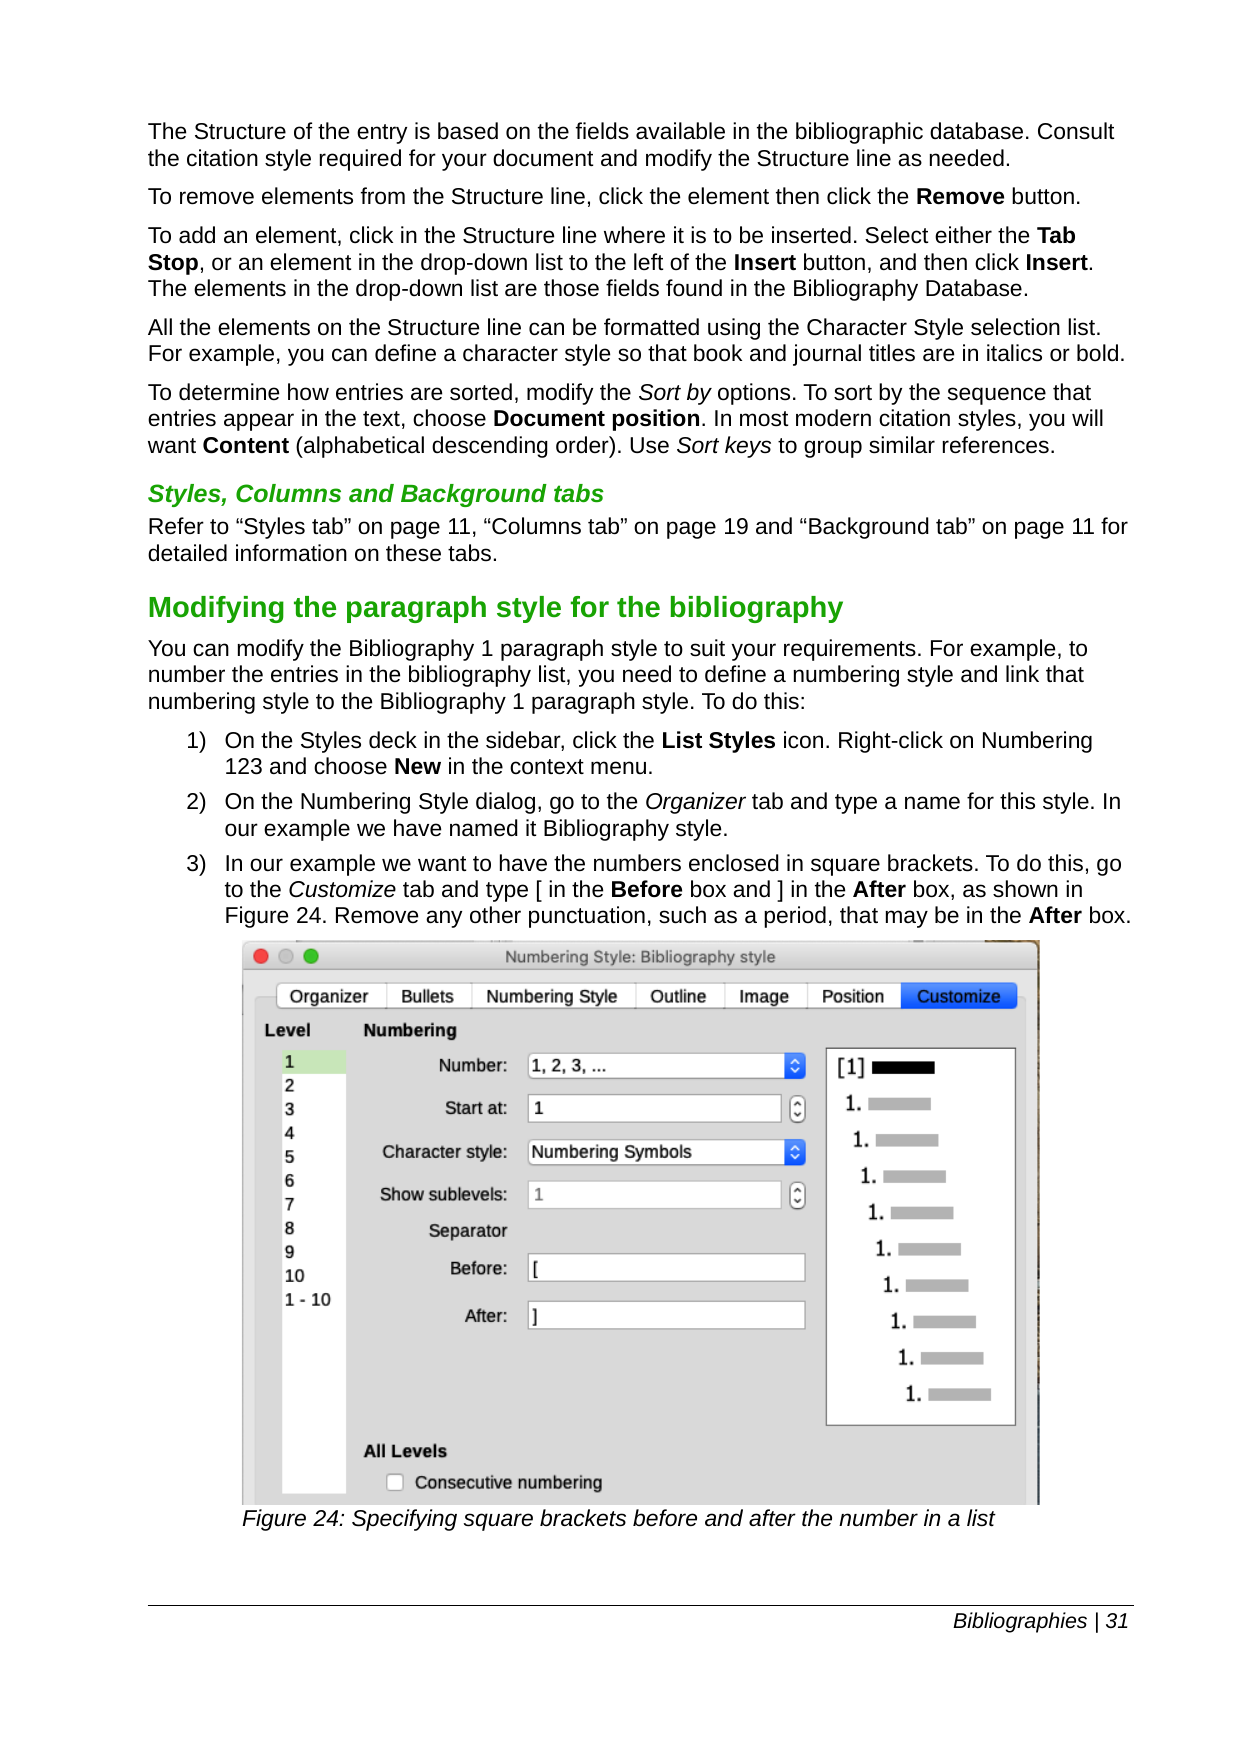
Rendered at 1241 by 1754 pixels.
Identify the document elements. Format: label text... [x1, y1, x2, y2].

text To remove elements from the Structure line, click the element then click the Remove button. [148, 183, 1134, 210]
list In our example we want to have the numbers enclosed in square brackets. To do this, go to the Customize tab and type [ in the Before box and ] in the After box, as shown in Figure 24. Remove any other punctuation, such as a period, that may be in the After box. [207, 850, 1134, 929]
list The Structure of the entry is based on the fields available in the bibliographic database. Consult the citation style required for your document and modify the Structure line as needed. [148, 118, 1134, 171]
subtitle Modifying the paragraph style for the bibliography [148, 590, 1134, 623]
text Figure 24: Specifying square brackets before and after the number in a list [242, 1505, 1040, 1531]
picture [241, 940, 1040, 1505]
list You can modify the Bibliography 1 paragraph style to suit your requirements. For example, to number the entries in the bibliography list, you need to define a numbering style and link that numbering style to the Bibliography 1 paragraph style. To do this: [148, 635, 1134, 714]
list On the Styles deck in the sidebar, click the List Styles icon. Right-click on Numbering 123 and choose New in the context menu. [207, 727, 1134, 779]
subtitle Styles, Columns and Background tabs [148, 479, 1134, 507]
text Refer to “Styles tab” on page 11, “Columns tab” on page 19 and “Background tab” on page 11 for detailed information on these tabs. [148, 513, 1134, 566]
list On the Numbering Style dialog, go to the Organizer tab and type a name for this style. In our example we have named it Bibliography style. [207, 788, 1134, 841]
text All the elements on the Structure line can be formatted using the Character Style selection list. For example, you can define a character style so that book and journal titles are in italics or bold. [148, 314, 1134, 366]
text To add an element, click in the Structure line where it is to be inserted. Select either the Tab Stop, or an element in the drop-down list to the left of the Insert button, and then click Insert. The elements in the drop-down list are those fields found in the Bibliography Database. [148, 222, 1134, 301]
text To determine how entries are sorted, modify the Sort by options. To sort by the sequence that entries appear in the text, choose Document position. In most modern citation styles, you will want Content (alphabetical descending order). Use Sort keys to group similar references. [148, 379, 1134, 458]
